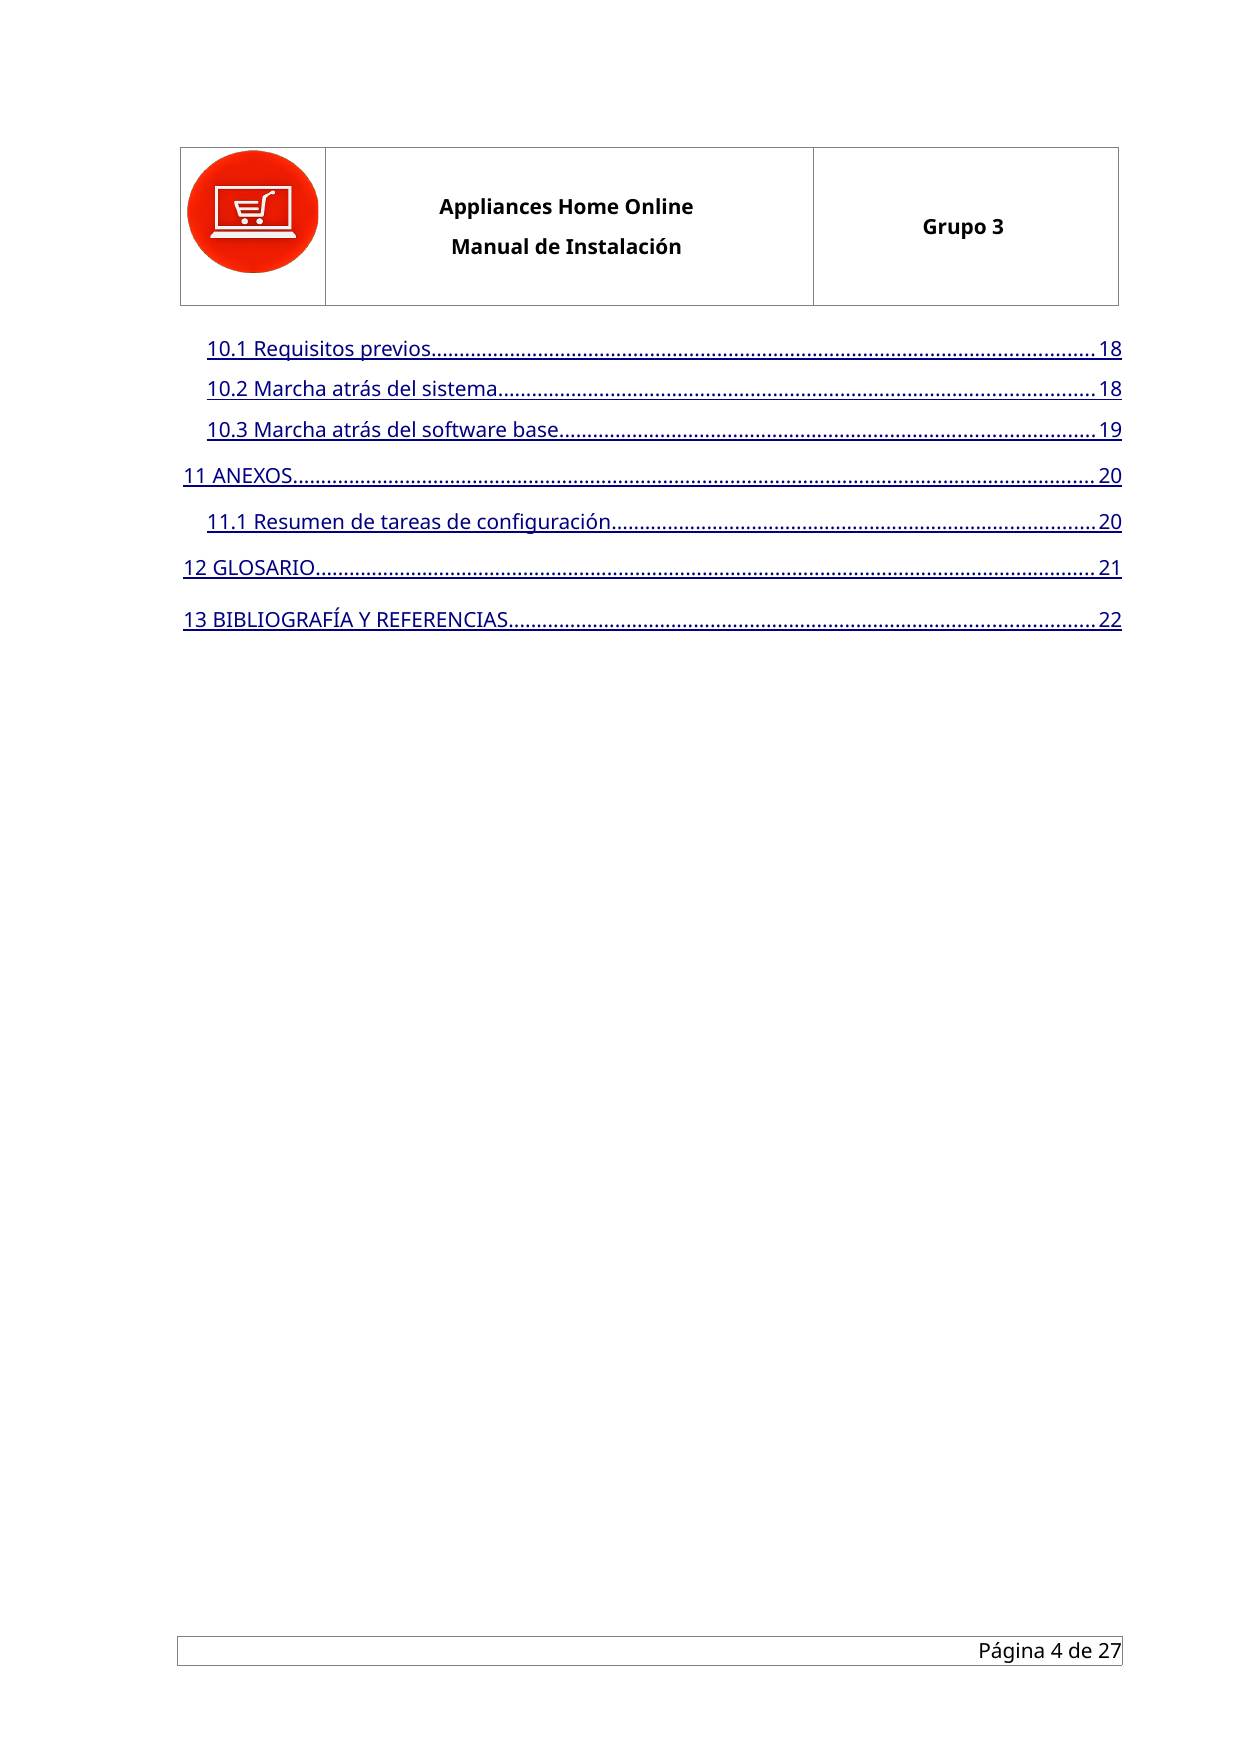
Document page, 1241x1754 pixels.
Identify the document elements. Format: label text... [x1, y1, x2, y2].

text 11 ANEXOS 20 [183, 461, 1122, 485]
text 13 BIBLIOGRAFÍA Y REFERENCIAS 22 [183, 605, 1122, 629]
text 12 GLOSARIO 21 [183, 553, 1122, 577]
text 11.1 Resumen de tareas de configuración 20 [207, 507, 1122, 531]
text 10.3 Marcha atrás del software base 19 [207, 415, 1122, 439]
text 10.2 Marcha atrás del sistema 18 [207, 374, 1122, 399]
text 10.1 Requisitos previos 18 [207, 334, 1122, 358]
